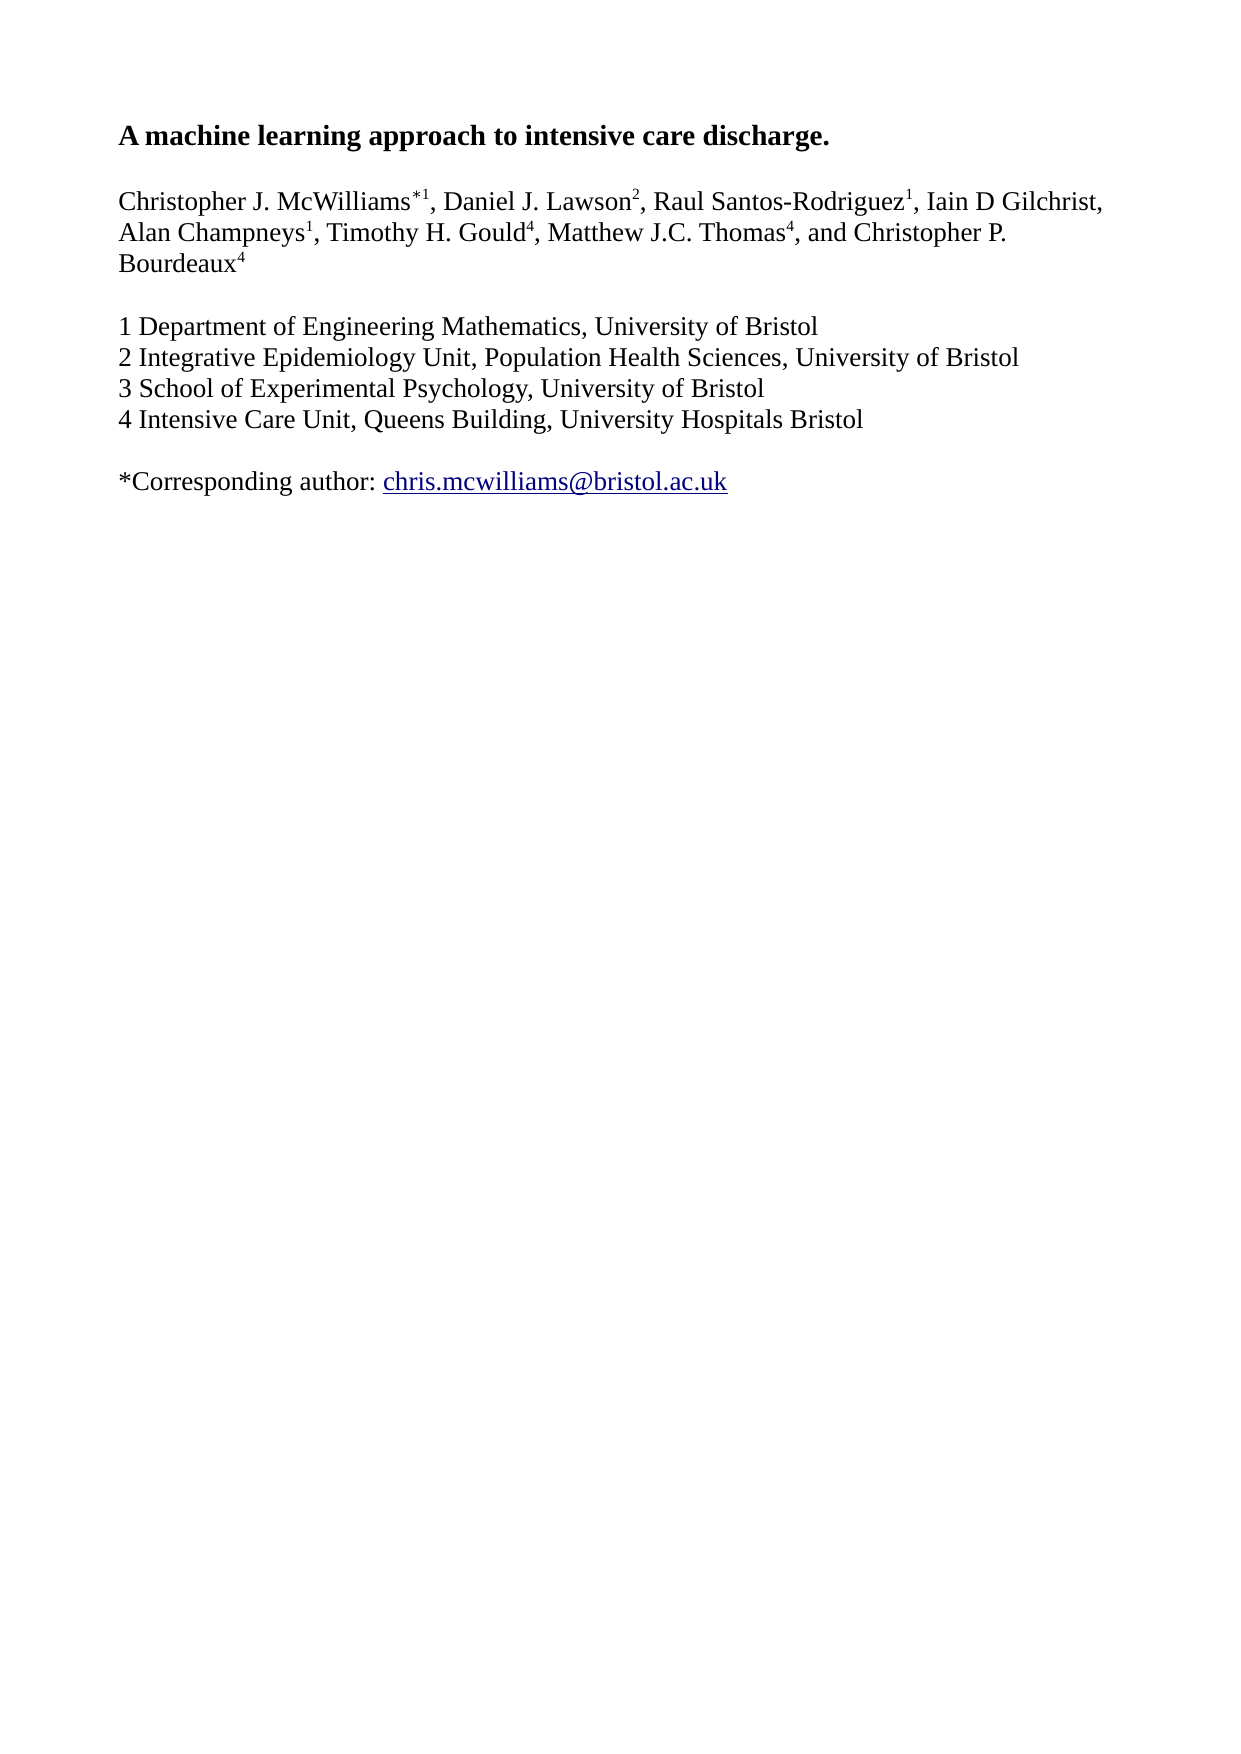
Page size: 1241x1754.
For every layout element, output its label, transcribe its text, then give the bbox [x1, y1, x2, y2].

text *Corresponding author: chris.mcwilliams@bristol.ac.uk [118, 466, 1122, 497]
text 1 Department of Engineering Mathematics, University of Bristol [118, 310, 1122, 341]
text 2 Integrative Epidemiology Unit, Population Health Sciences, University of Bristol [118, 341, 1122, 372]
text A machine learning approach to intensive care discharge. [118, 118, 1122, 152]
text 4 Intensive Care Unit, Queens Building, University Hospitals Bristol [118, 403, 1122, 434]
text 3 School of Experimental Psychology, University of Bristol [118, 372, 1122, 403]
text Christopher J. McWilliams∗1, Daniel J. Lawson2, Raul Santos-Rodriguez1, Iain D Gilchrist, Alan Champneys1, Timothy H. Gould4, Matthew J.C. Thomas4, and Christopher P. Bourdeaux4 [118, 185, 1122, 279]
